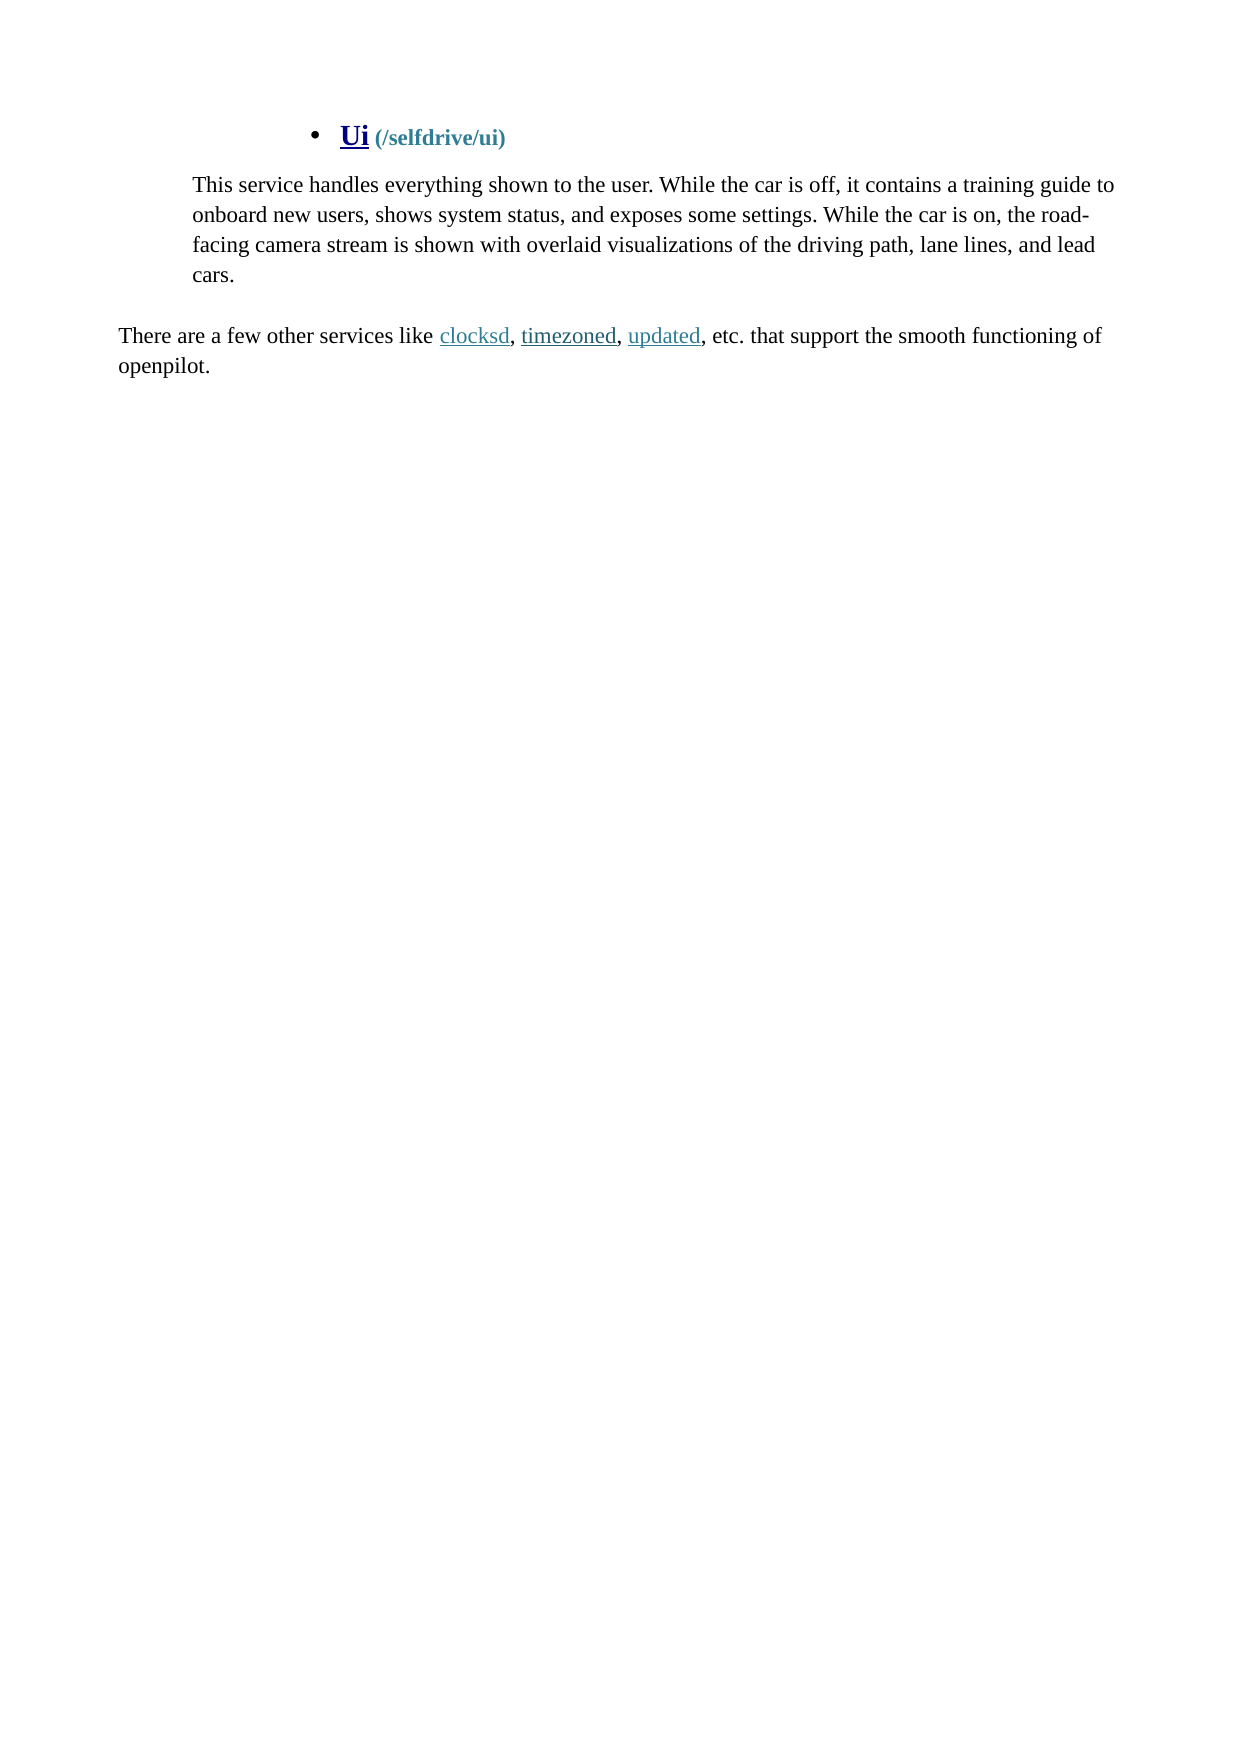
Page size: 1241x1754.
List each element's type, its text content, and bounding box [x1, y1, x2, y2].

subtitle Ui (/selfdrive/ui) [310, 118, 1122, 152]
text There are a few other services like clocksd, timezoned, updated, etc. that support the smooth functioning of openpilot. [118, 322, 1122, 378]
list This service handles everything shown to the user. While the car is off, it contains a training guide to onboard new users, shows system status, and exposes some settings. While the car is on, the road-facing camera stream is shown with overlaid visualizations of the driving path, lane lines, and lead cars. [118, 171, 1122, 288]
